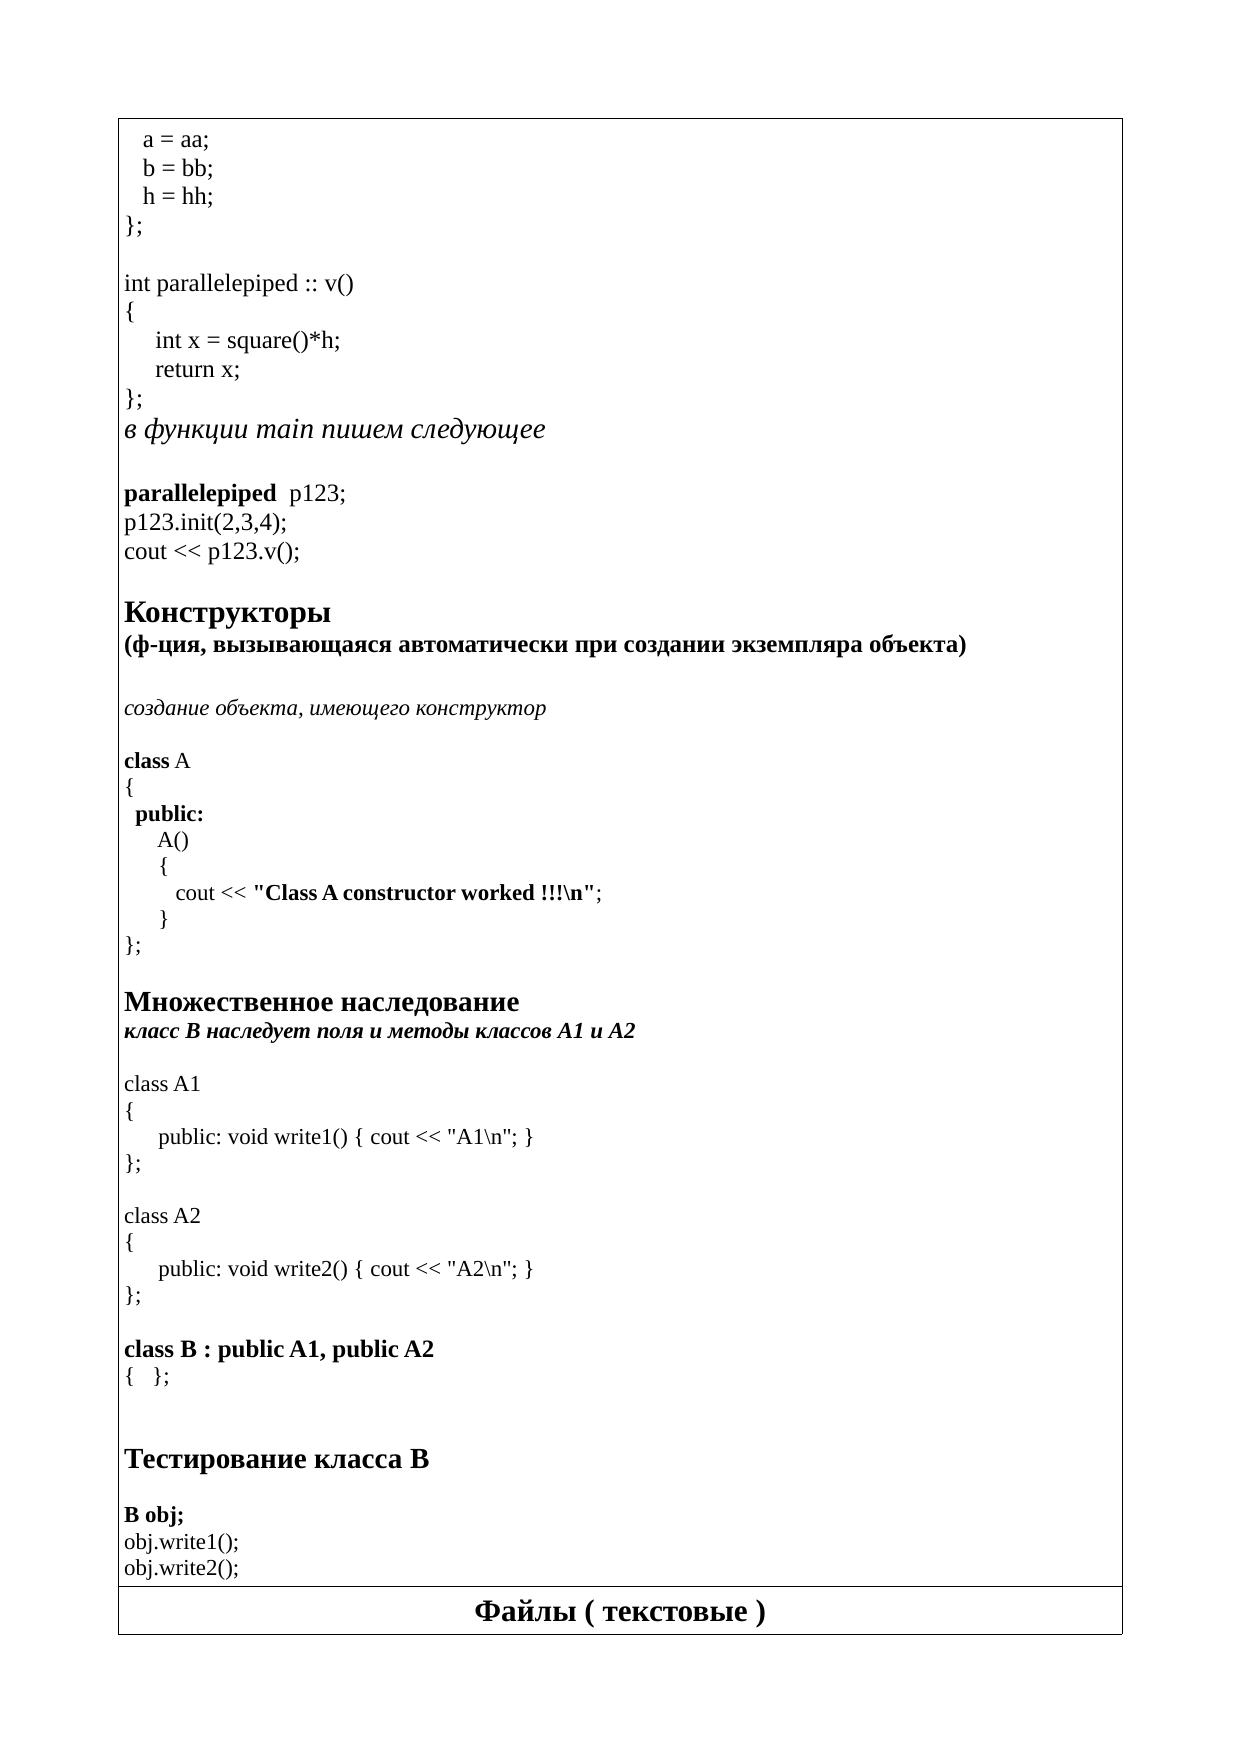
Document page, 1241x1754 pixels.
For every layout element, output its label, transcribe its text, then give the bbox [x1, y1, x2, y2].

table_cell Файлы ( текстовые ) [119, 1587, 1122, 1634]
table_cell a = aa; b = bb; h = hh; }; int parallelepiped :: v() { int x = square()*h; return x; }; в функции main пишем следующее parallelepiped p123; p123.init(2,3,4); cout << p123.v(); Конструкторы (ф-ция, вызывающаяся автоматически при создании экземпляра объекта) создание объекта, имеющего конструктор class A { public: A() { cout << "Class A constructor worked !!!\n"; } }; Множественное наследование класс B наследует поля и методы классов A1 и A2 class A1 { public: void write1() { cout << "A1\n"; } }; class A2 { public: void write2() { cout << "A2\n"; } }; class B : public A1, public A2 { }; Тестирование класса B B obj; obj.write1(); obj.write2(); [119, 119, 1122, 1586]
